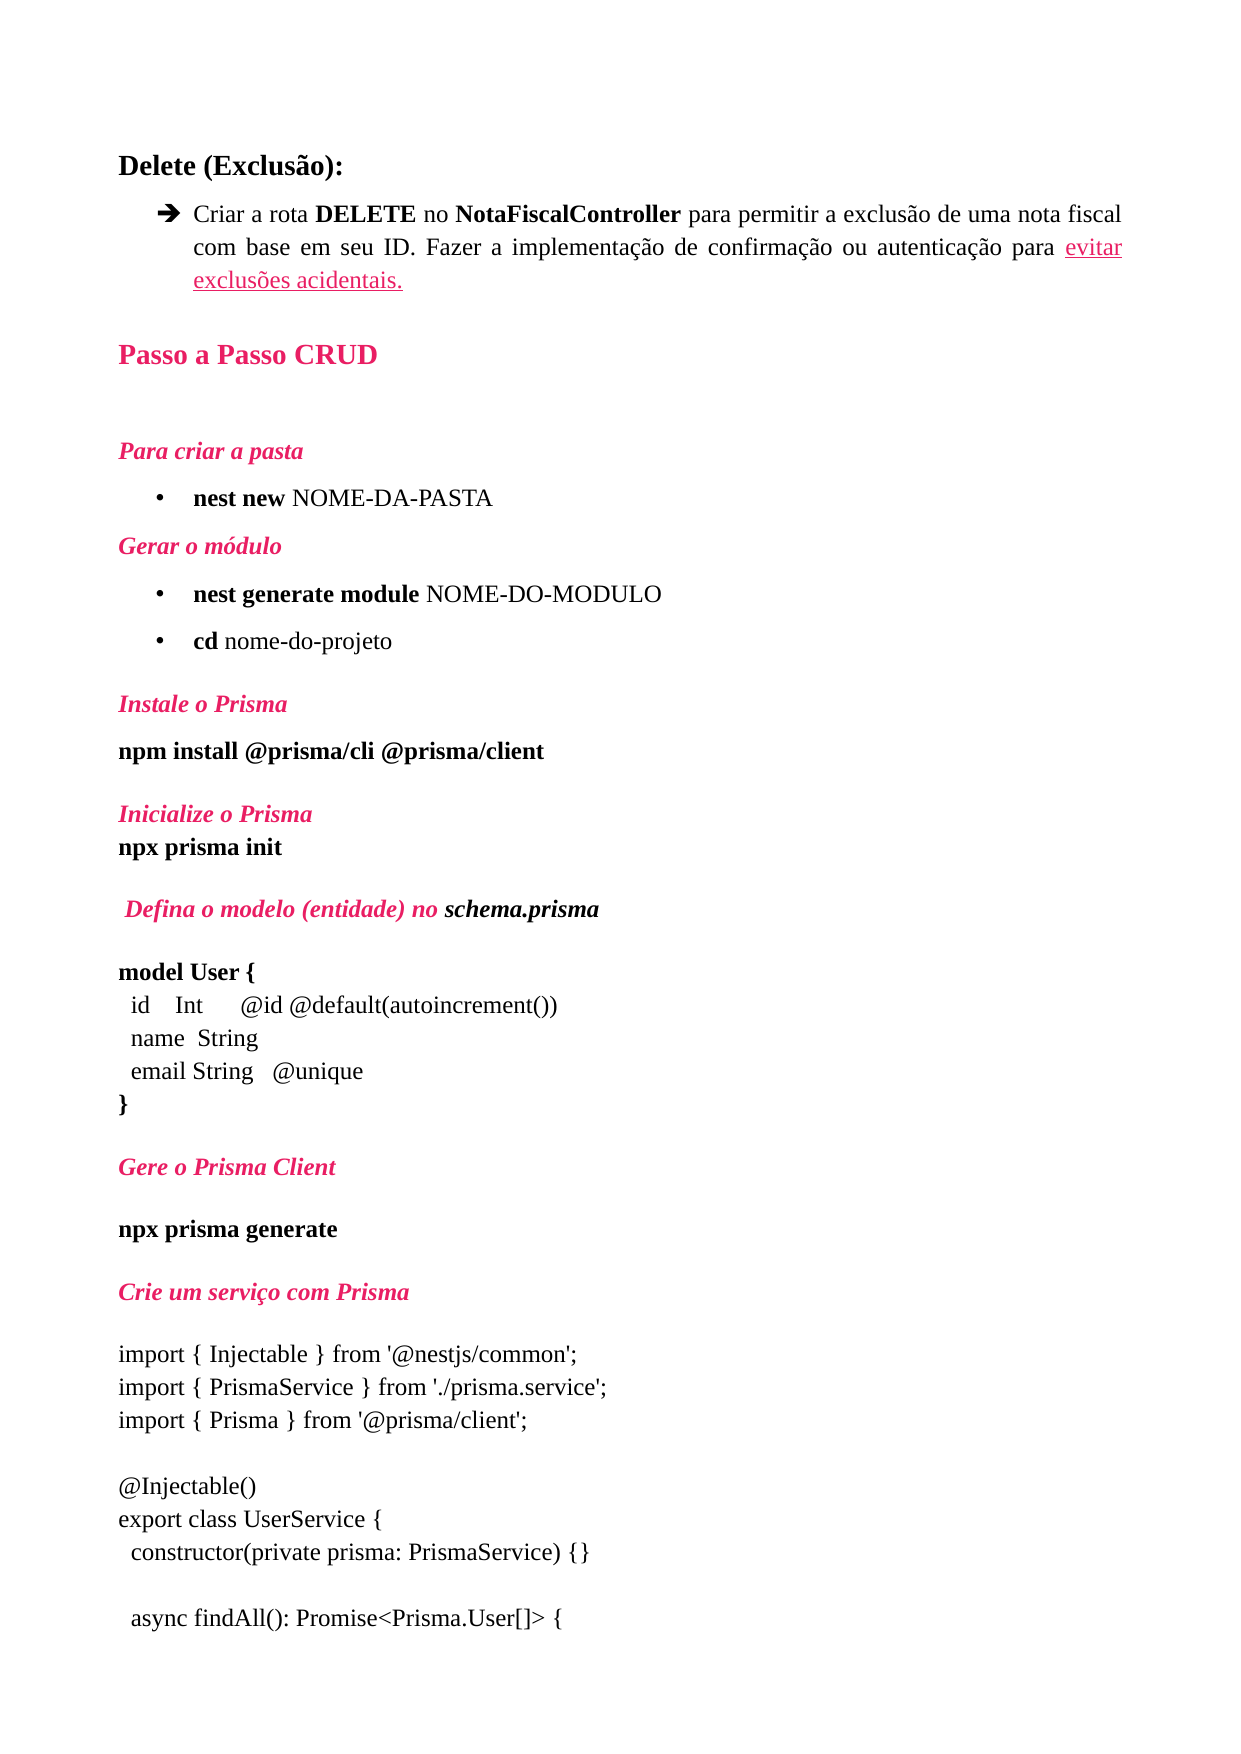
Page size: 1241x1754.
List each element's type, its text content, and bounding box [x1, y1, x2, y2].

text Instale o Prisma [118, 689, 1122, 718]
list nest new NOME-DA-PASTA [156, 483, 1122, 512]
text Gere o Prisma Client [118, 1152, 1122, 1180]
text Inicialize o Prisma [118, 799, 1122, 828]
text Crie um serviço com Prisma [118, 1277, 1122, 1305]
text import { PrismaService } from './prisma.service'; [118, 1372, 1122, 1401]
text name String [118, 1023, 1122, 1052]
list nest generate module NOME-DO-MODULO [156, 579, 1122, 607]
text @Injectable() [118, 1471, 1122, 1500]
text model User { [118, 957, 1122, 986]
text constructor(private prisma: PrismaService) {} [118, 1537, 1122, 1566]
text npx prisma generate [118, 1214, 1122, 1243]
text email String @unique [118, 1056, 1122, 1085]
list Criar a rota DELETE no NotaFiscalController para permitir a exclusão de uma nota fiscal com base em seu ID. Fazer a implementação de confirmação ou autenticação para evitar exclusões acidentais. [156, 199, 1122, 293]
subtitle Delete (Exclusão): [118, 148, 1122, 181]
text } [118, 1089, 1122, 1118]
text export class UserService { [118, 1504, 1122, 1533]
text npm install @prisma/cli @prisma/client [118, 736, 1122, 765]
text async findAll(): Promise<Prisma.User[]> { [118, 1603, 1122, 1632]
text npx prisma init [118, 832, 1122, 861]
text Gerar o módulo [118, 531, 1122, 560]
text Para criar a pasta [118, 436, 1122, 465]
list cd nome-do-projeto [156, 626, 1122, 655]
text import { Injectable } from '@nestjs/common'; [118, 1339, 1122, 1368]
text id Int @id @default(autoincrement()) [118, 990, 1122, 1019]
title Passo a Passo CRUD [118, 337, 1122, 371]
text Defina o modelo (entidade) no schema.prisma [118, 894, 1122, 923]
text import { Prisma } from '@prisma/client'; [118, 1405, 1122, 1434]
